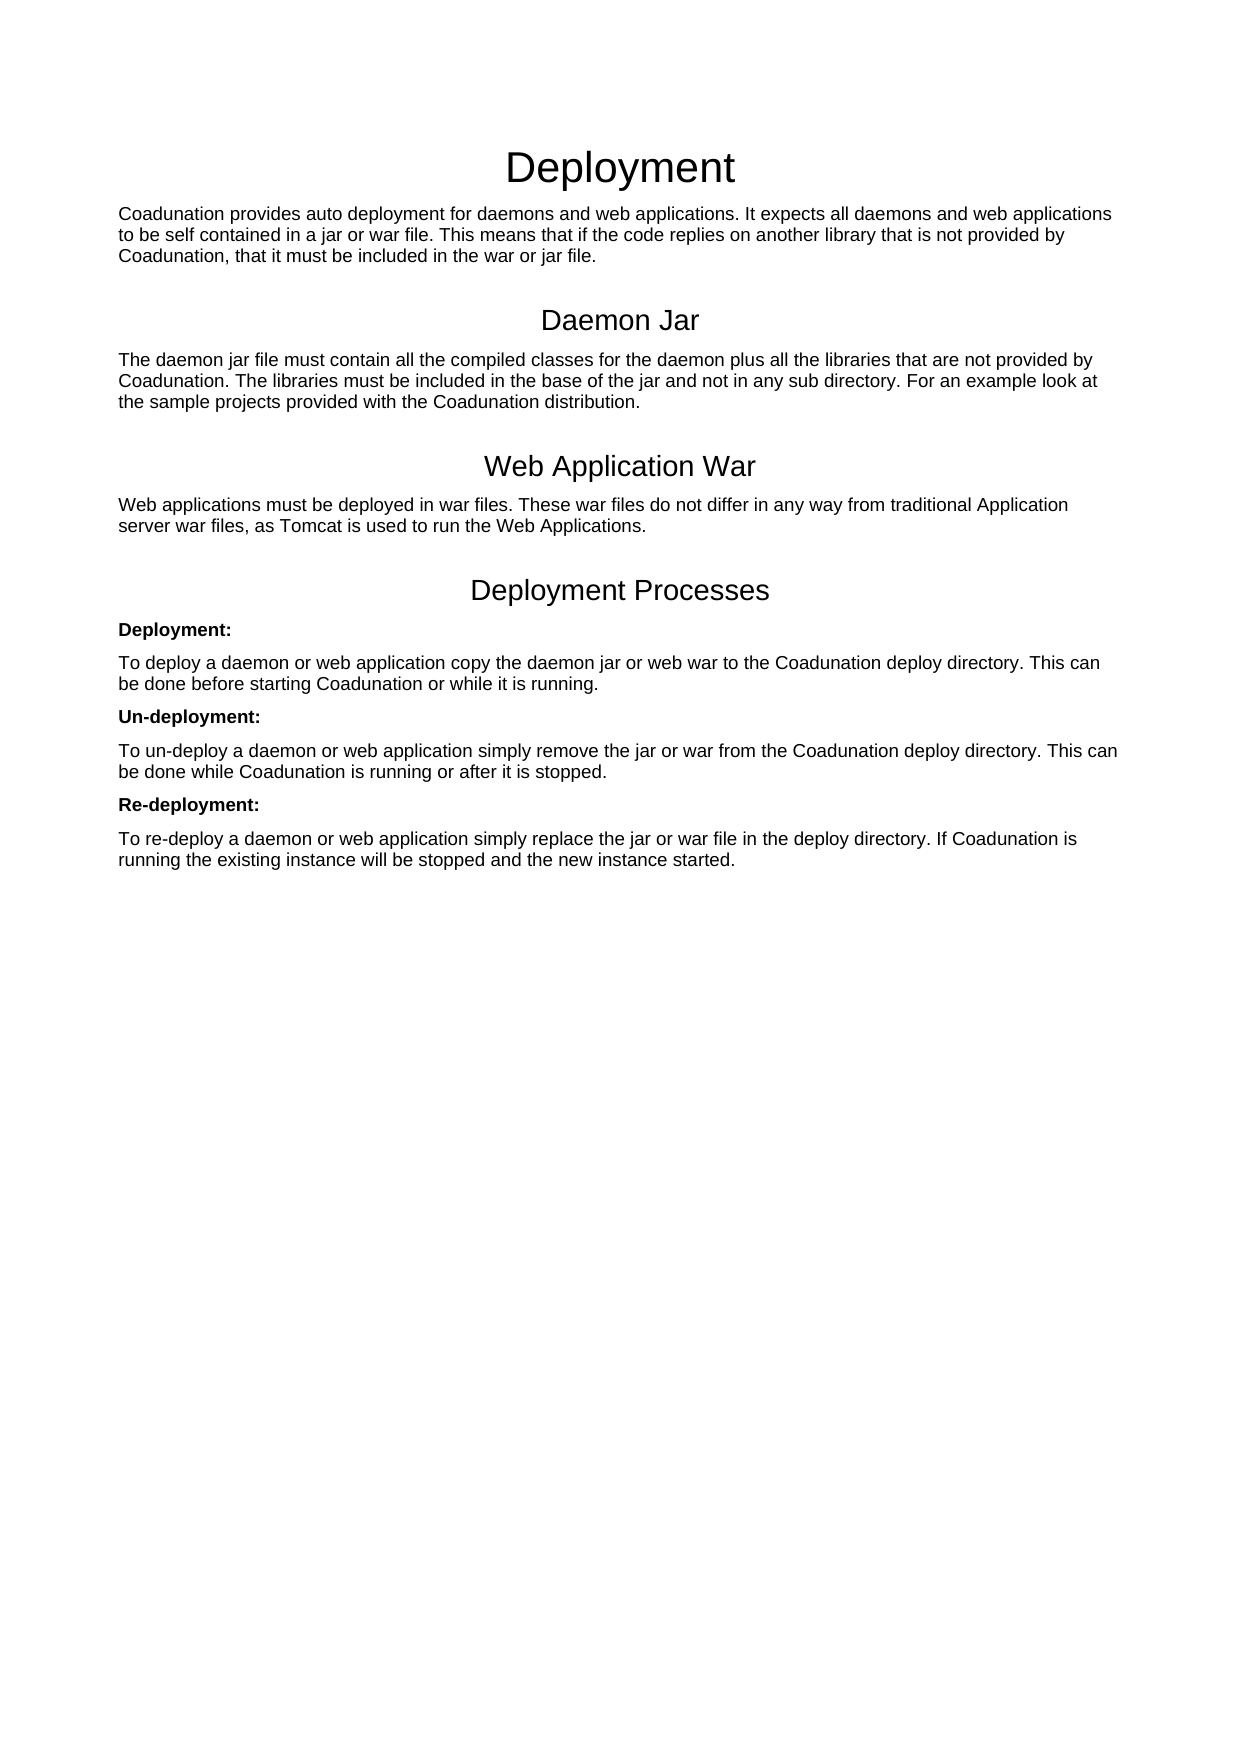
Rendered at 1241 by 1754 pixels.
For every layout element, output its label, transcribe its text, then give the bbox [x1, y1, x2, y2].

text Coadunation provides auto deployment for daemons and web applications. It expects all daemons and web applications to be self contained in a jar or war file. This means that if the code replies on another library that is not provided by Coadunation, that it must be included in the war or jar file. [118, 204, 1122, 267]
text To un-deploy a daemon or web application simply remove the jar or war from the Coadunation deploy directory. This can be done while Coadunation is running or after it is stopped. [118, 740, 1122, 782]
text Web applications must be deployed in war files. These war files do not differ in any way from traditional Application server war files, as Tomcat is used to run the Web Applications. [118, 495, 1122, 537]
text Re-deployment: [118, 795, 1122, 816]
text To re-deploy a daemon or web application simply replace the jar or war file in the deploy directory. If Coadunation is running the existing instance will be stopped and the new instance started. [118, 828, 1122, 870]
subtitle Deployment Processes [118, 574, 1122, 607]
subtitle Deployment [118, 143, 1122, 191]
subtitle Daemon Jar [118, 304, 1122, 337]
text Un-deployment: [118, 707, 1122, 728]
text The daemon jar file must contain all the compiled classes for the daemon plus all the libraries that are not provided by Coadunation. The libraries must be included in the base of the jar and not in any sub directory. For an example look at the sample projects provided with the Coadunation distribution. [118, 349, 1122, 412]
text Deployment: [118, 619, 1122, 640]
text To deploy a daemon or web application copy the daemon jar or web war to the Coadunation deploy directory. This can be done before starting Coadunation or while it is running. [118, 653, 1122, 694]
subtitle Web Application War [118, 449, 1122, 482]
